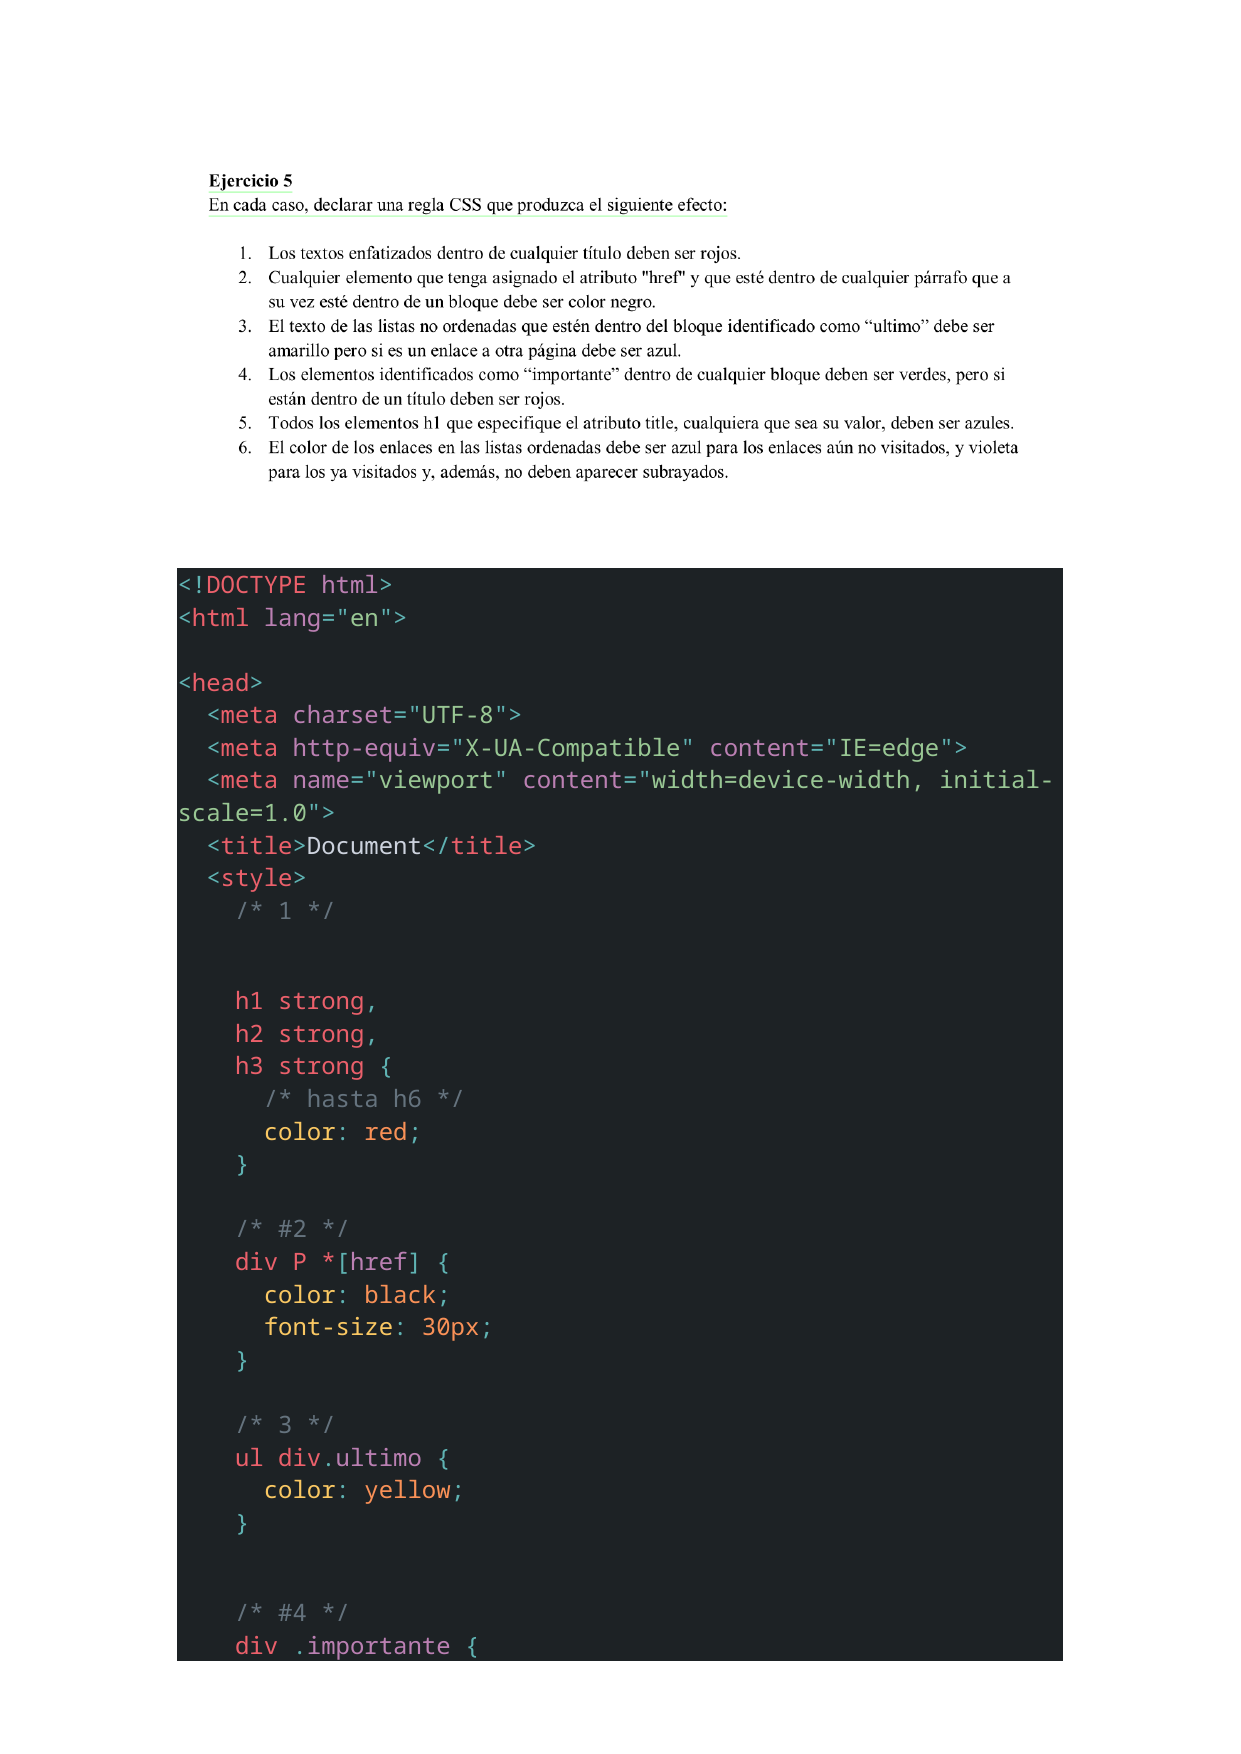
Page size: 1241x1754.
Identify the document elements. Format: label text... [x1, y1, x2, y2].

text /* #4 */ [177, 1596, 1063, 1628]
text <style> [177, 861, 1063, 894]
text h1 strong, [177, 984, 1063, 1017]
text } [177, 1147, 1063, 1179]
text <html lang="en"> [177, 600, 1063, 633]
text <head> [177, 666, 1063, 698]
text h3 strong { [177, 1049, 1063, 1082]
text font-size: 30px; [177, 1310, 1063, 1343]
text <meta http-equiv="X-UA-Compatible" content="IE=edge"> [177, 731, 1063, 763]
text div P *[href] { [177, 1245, 1063, 1277]
text <title>Document</title> [177, 828, 1063, 861]
text /* 1 */ [177, 894, 1063, 926]
text /* hasta h6 */ [177, 1082, 1063, 1114]
text /* 3 */ [177, 1408, 1063, 1440]
text ul div.ultimo { [177, 1440, 1063, 1473]
text /* #2 */ [177, 1212, 1063, 1245]
text } [177, 1343, 1063, 1375]
text h2 strong, [177, 1017, 1063, 1049]
text } [177, 1506, 1063, 1538]
text div .importante { [177, 1628, 1063, 1661]
text <meta name="viewport" content="width=device-width, initial-scale=1.0"> [177, 763, 1063, 828]
text <!DOCTYPE html> [177, 568, 1063, 600]
text color: black; [177, 1277, 1063, 1310]
text <meta charset="UTF-8"> [177, 698, 1063, 731]
text color: red; [177, 1114, 1063, 1147]
text color: yellow; [177, 1473, 1063, 1506]
